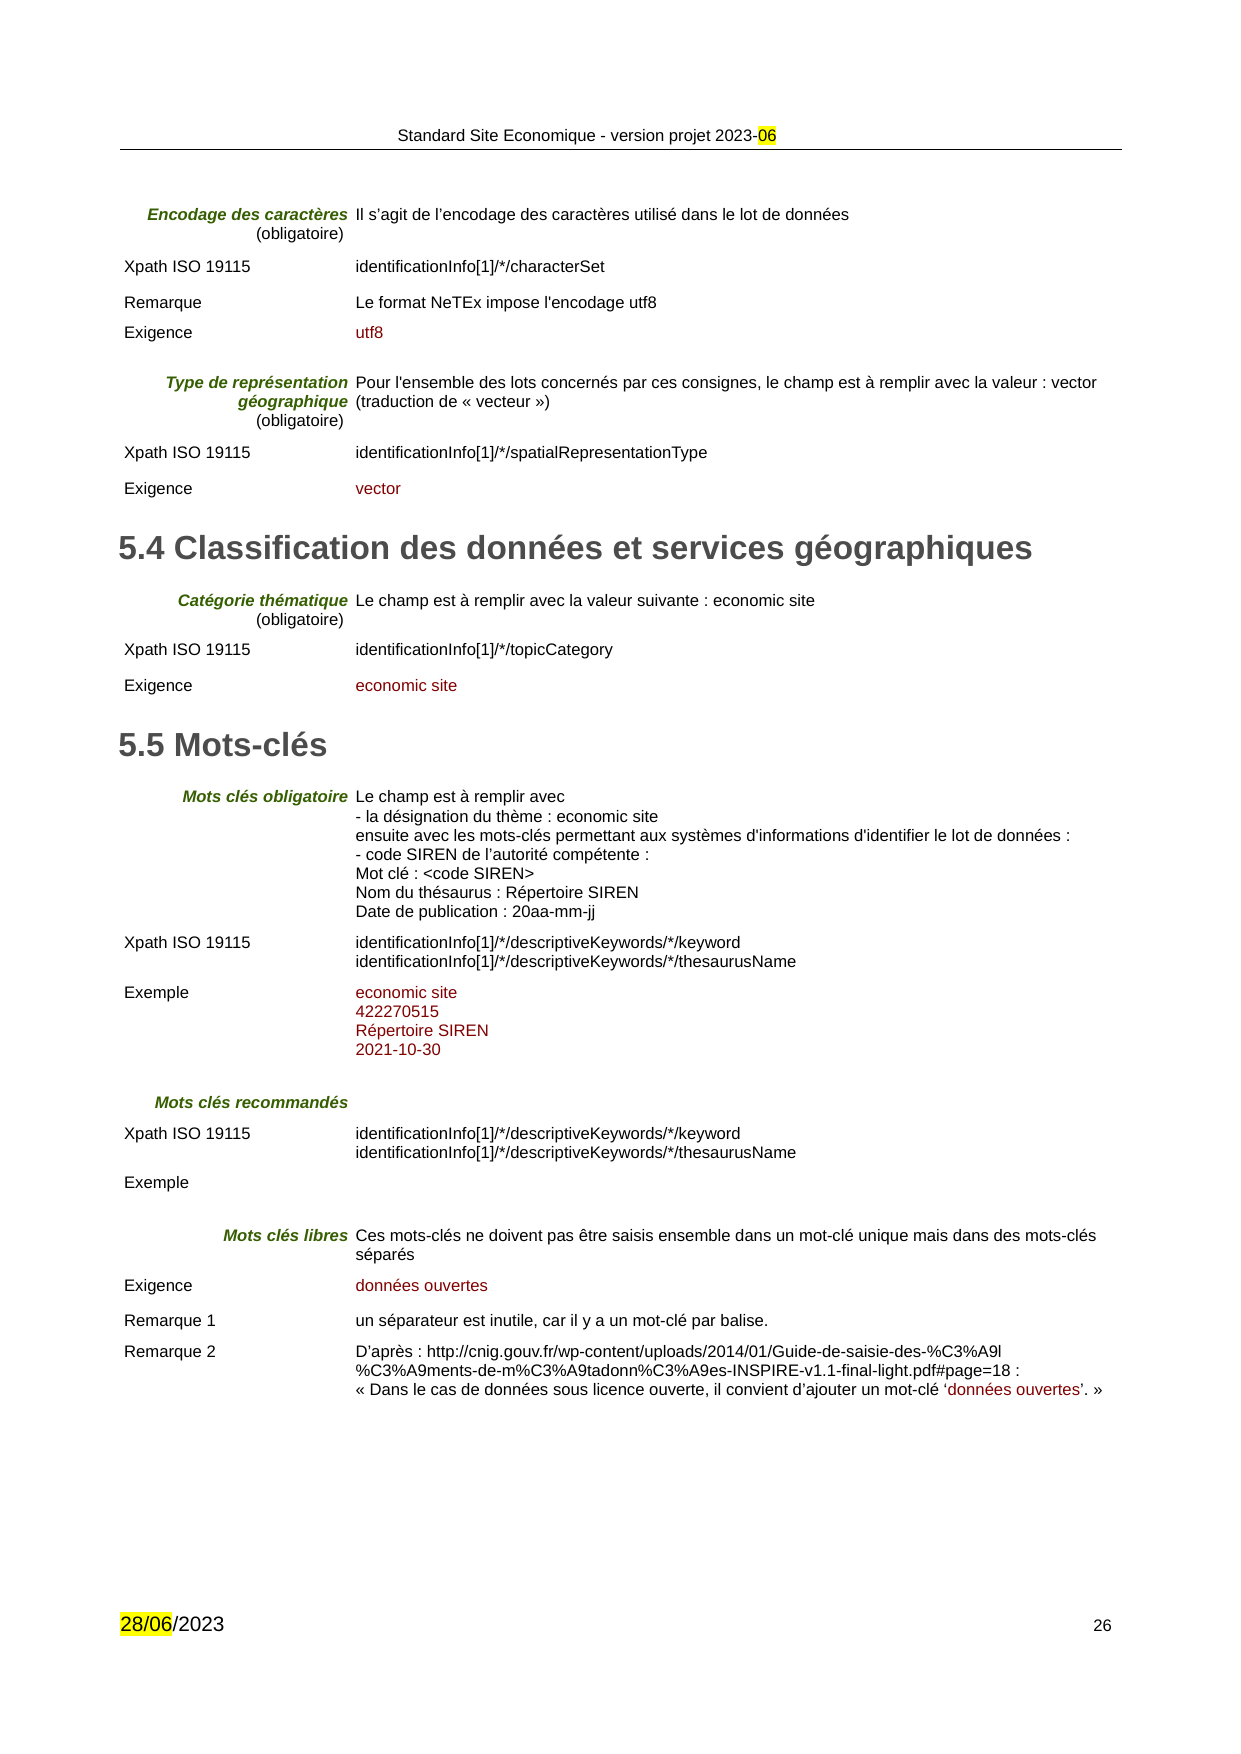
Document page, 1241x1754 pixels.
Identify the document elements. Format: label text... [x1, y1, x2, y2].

table_cell economic site 422270515 Répertoire SIREN 2021-10-30 [355, 977, 1122, 1065]
table_cell Exemple [118, 977, 355, 1065]
table_header Type de représentation géographique (obligatoire) [118, 367, 355, 437]
table_cell [355, 1168, 1122, 1198]
table_cell un séparateur est inutile, car il y a un mot-clé par balise. [355, 1305, 1122, 1336]
table_cell Remarque [118, 287, 355, 317]
subtitle 5.5 Mots-clés [118, 725, 1122, 764]
table_cell identificationInfo[1]/*/descriptiveKeywords/*/keyword identificationInfo[1]/*/descriptiveKeywords/*/thesaurusName [355, 1118, 1122, 1167]
table_header Encodage des caractères (obligatoire) [118, 199, 355, 252]
table_cell economic site [355, 670, 1122, 700]
table_cell identificationInfo[1]/*/characterSet [355, 252, 1122, 287]
table_cell Xpath ISO 19115 [118, 927, 355, 977]
table_header Mots clés libres [118, 1220, 355, 1270]
table_header Le champ est à remplir avec - la désignation du thème : economic site ensuite avec les mots-clés permettant aux systèmes d'informations d'identifier le lot de données : - code SIREN de l’autorité compétente : Mot clé : <code SIREN> Nom du thésaurus : Répertoire SIREN Date de publication : 20aa-mm-jj [355, 781, 1122, 927]
table_cell Remarque 2 [118, 1336, 355, 1405]
table_cell Exigence [118, 670, 355, 700]
table_header Pour l'ensemble des lots concernés par ces consignes, le champ est à remplir avec la valeur : vector (traduction de « vecteur ») [355, 367, 1122, 437]
table_header Il s’agit de l’encodage des caractères utilisé dans le lot de données [355, 199, 1122, 252]
table_header Mots clés recommandés [118, 1087, 355, 1118]
table_cell vector [355, 473, 1122, 503]
table_cell Xpath ISO 19115 [118, 634, 355, 669]
table_cell identificationInfo[1]/*/spatialRepresentationType [355, 438, 1122, 473]
table_cell Le format NeTEx impose l'encodage utf8 [355, 287, 1122, 317]
subtitle 5.4 Classification des données et services géographiques [118, 528, 1122, 567]
table_cell Exemple [118, 1168, 355, 1198]
table_header [355, 1087, 1122, 1118]
table_cell Exigence [118, 473, 355, 503]
table_cell utf8 [355, 318, 1122, 348]
table_header Catégorie thématique (obligatoire) [118, 585, 355, 634]
table_cell identificationInfo[1]/*/topicCategory [355, 634, 1122, 669]
table_cell Exigence [118, 1270, 355, 1305]
table_header Mots clés obligatoire [118, 781, 355, 927]
table_cell Xpath ISO 19115 [118, 252, 355, 287]
table_cell Exigence [118, 318, 355, 348]
table_header Le champ est à remplir avec la valeur suivante : economic site [355, 585, 1122, 634]
table_cell Xpath ISO 19115 [118, 1118, 355, 1167]
table_cell identificationInfo[1]/*/descriptiveKeywords/*/keyword identificationInfo[1]/*/descriptiveKeywords/*/thesaurusName [355, 927, 1122, 977]
table_cell Remarque 1 [118, 1305, 355, 1336]
table_cell Xpath ISO 19115 [118, 438, 355, 473]
table_header Ces mots-clés ne doivent pas être saisis ensemble dans un mot-clé unique mais dans des mots-clés séparés [355, 1220, 1122, 1270]
table_cell données ouvertes [355, 1270, 1122, 1305]
table_cell D’après : http://cnig.gouv.fr/wp-content/uploads/2014/01/Guide-de-saisie-des-%C3%A9l%C3%A9ments-de-m%C3%A9tadonn%C3%A9es-INSPIRE-v1.1-final-light.pdf#page=18 : « Dans le cas de données sous licence ouverte, il convient d’ajouter un mot-clé ‘données ouvertes’. » [355, 1336, 1122, 1405]
